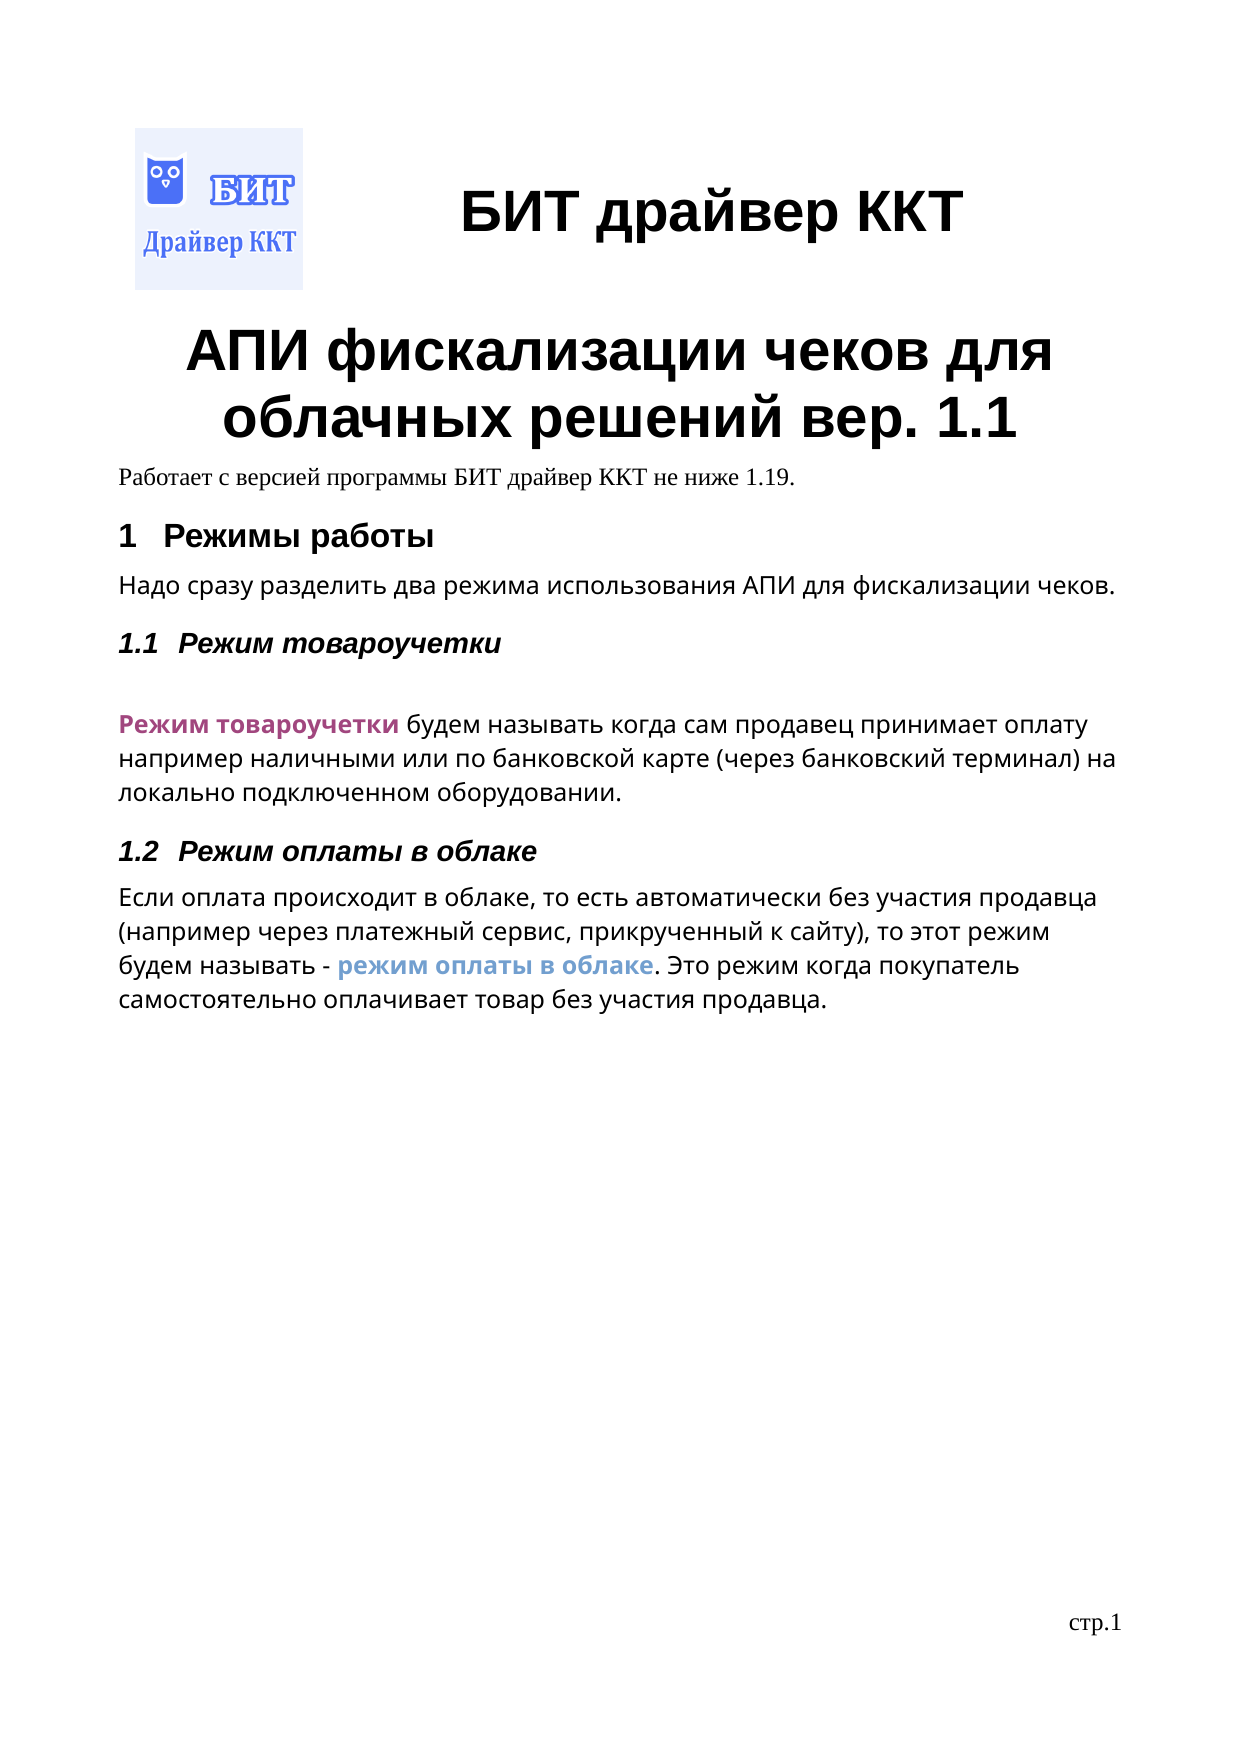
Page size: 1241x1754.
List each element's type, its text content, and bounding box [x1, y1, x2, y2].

title АПИ фискализации чеков для облачных решений вер. 1.1 [118, 316, 1122, 450]
subtitle Режим товароучетки [118, 626, 1122, 660]
text Режим товароучетки будем называть когда сам продавец принимает оплату например наличными или по банковской карте (через банковский терминал) на локально подключенном оборудовании. [118, 707, 1122, 809]
subtitle Режимы работы [118, 516, 1122, 555]
text Работает с версией программы БИТ драйвер ККТ не ниже 1.19. [118, 462, 1122, 491]
text Надо сразу разделить два режима использования АПИ для фискализации чеков. [118, 567, 1122, 601]
text Если оплата происходит в облаке, то есть автоматически без участия продавца (например через платежный сервис, прикрученный к сайту), то этот режим будем называть - режим оплаты в облаке. Это режим когда покупатель самостоятельно оплачивает товар без участия продавца. [118, 880, 1122, 1016]
title [118, 177, 135, 244]
title БИТ драйвер ККТ [303, 177, 1122, 244]
subtitle Режим оплаты в облаке [118, 834, 1122, 867]
picture [135, 128, 303, 290]
